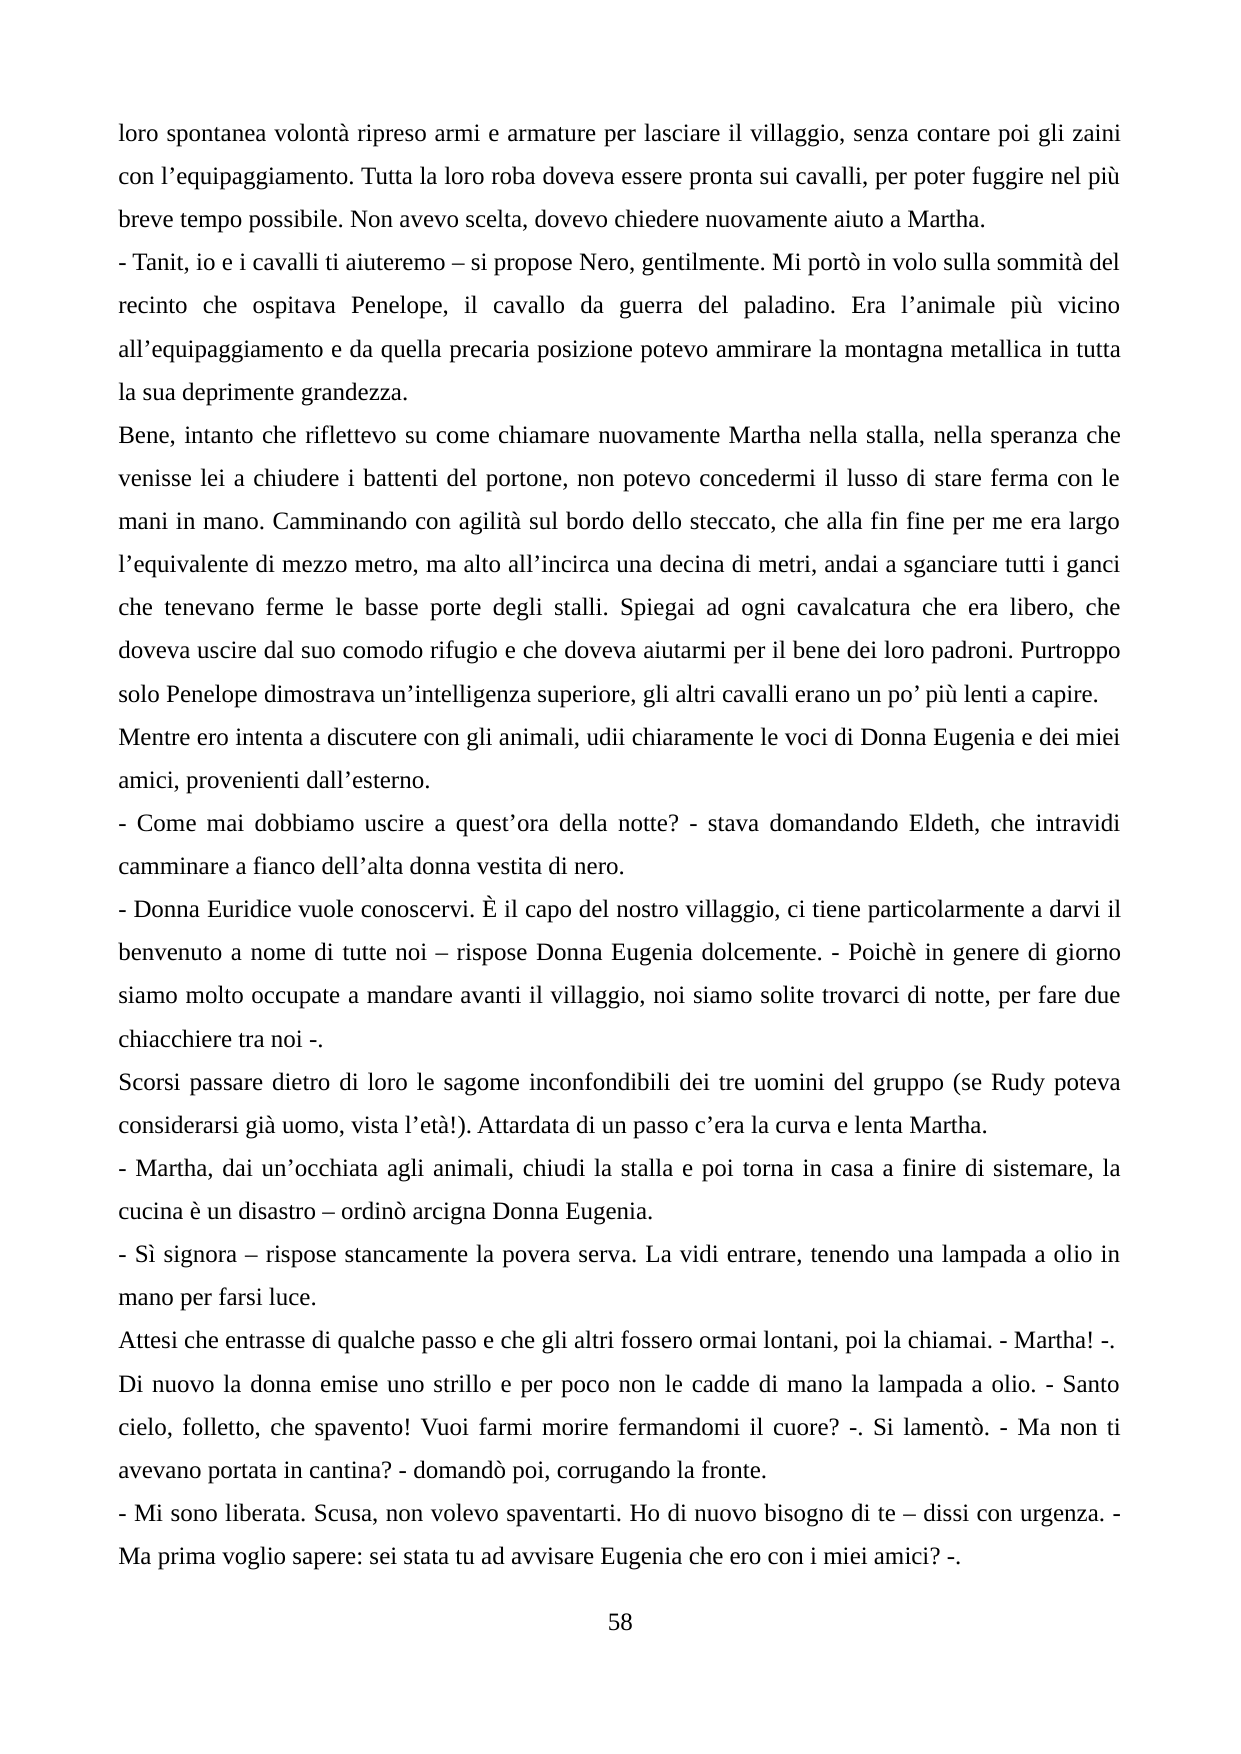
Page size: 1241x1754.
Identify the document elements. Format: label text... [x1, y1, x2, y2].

text loro spontanea volontà ripreso armi e armature per lasciare il villaggio, senza contare poi gli zaini con l’equipaggiamento. Tutta la loro roba doveva essere pronta sui cavalli, per poter fuggire nel più breve tempo possibile. Non avevo scelta, dovevo chiedere nuovamente aiuto a Martha. [118, 118, 1122, 233]
text - Tanit, io e i cavalli ti aiuteremo – si propose Nero, gentilmente. Mi portò in volo sulla sommità del recinto che ospitava Penelope, il cavallo da guerra del paladino. Era l’animale più vicino all’equipaggiamento e da quella precaria posizione potevo ammirare la montagna metallica in tutta la sua deprimente grandezza. [118, 247, 1122, 406]
text - Mi sono liberata. Scusa, non volevo spaventarti. Ho di nuovo bisogno di te – dissi con urgenza. - Ma prima voglio sapere: sei stata tu ad avvisare Eugenia che ero con i miei amici? -. [118, 1498, 1122, 1570]
text Attesi che entrasse di qualche passo e che gli altri fossero ormai lontani, poi la chiamai. - Martha! -. [118, 1326, 1122, 1354]
text Scorsi passare dietro di loro le sagome inconfondibili dei tre uomini del gruppo (se Rudy poteva considerarsi già uomo, vista l’età!). Attardata di un passo c’era la curva e lenta Martha. [118, 1067, 1122, 1139]
text - Martha, dai un’occhiata agli animali, chiudi la stalla e poi torna in casa a finire di sistemare, la cucina è un disastro – ordinò arcigna Donna Eugenia. [118, 1153, 1122, 1225]
text Di nuovo la donna emise uno strillo e per poco non le cadde di mano la lampada a olio. - Santo cielo, folletto, che spavento! Vuoi farmi morire fermandomi il cuore? -. Si lamentò. - Ma non ti avevano portata in cantina? - domandò poi, corrugando la fronte. [118, 1369, 1122, 1484]
text - Sì signora – rispose stancamente la povera serva. La vidi entrare, tenendo una lampada a olio in mano per farsi luce. [118, 1239, 1122, 1311]
text Bene, intanto che riflettevo su come chiamare nuovamente Martha nella stalla, nella speranza che venisse lei a chiudere i battenti del portone, non potevo concedermi il lusso di stare ferma con le mani in mano. Camminando con agilità sul bordo dello steccato, che alla fin fine per me era largo l’equivalente di mezzo metro, ma alto all’incirca una decina di metri, andai a sganciare tutti i ganci che tenevano ferme le basse porte degli stalli. Spiegai ad ogni cavalcatura che era libero, che doveva uscire dal suo comodo rifugio e che doveva aiutarmi per il bene dei loro padroni. Purtroppo solo Penelope dimostrava un’intelligenza superiore, gli altri cavalli erano un po’ più lenti a capire. [118, 420, 1122, 707]
text - Come mai dobbiamo uscire a quest’ora della notte? - stava domandando Eldeth, che intravidi camminare a fianco dell’alta donna vestita di nero. [118, 808, 1122, 880]
text - Donna Euridice vuole conoscervi. È il capo del nostro villaggio, ci tiene particolarmente a darvi il benvenuto a nome di tutte noi – rispose Donna Eugenia dolcemente. - Poichè in genere di giorno siamo molto occupate a mandare avanti il villaggio, noi siamo solite trovarci di notte, per fare due chiacchiere tra noi -. [118, 894, 1122, 1052]
text Mentre ero intenta a discutere con gli animali, udii chiaramente le voci di Donna Eugenia e dei miei amici, provenienti dall’esterno. [118, 722, 1122, 794]
